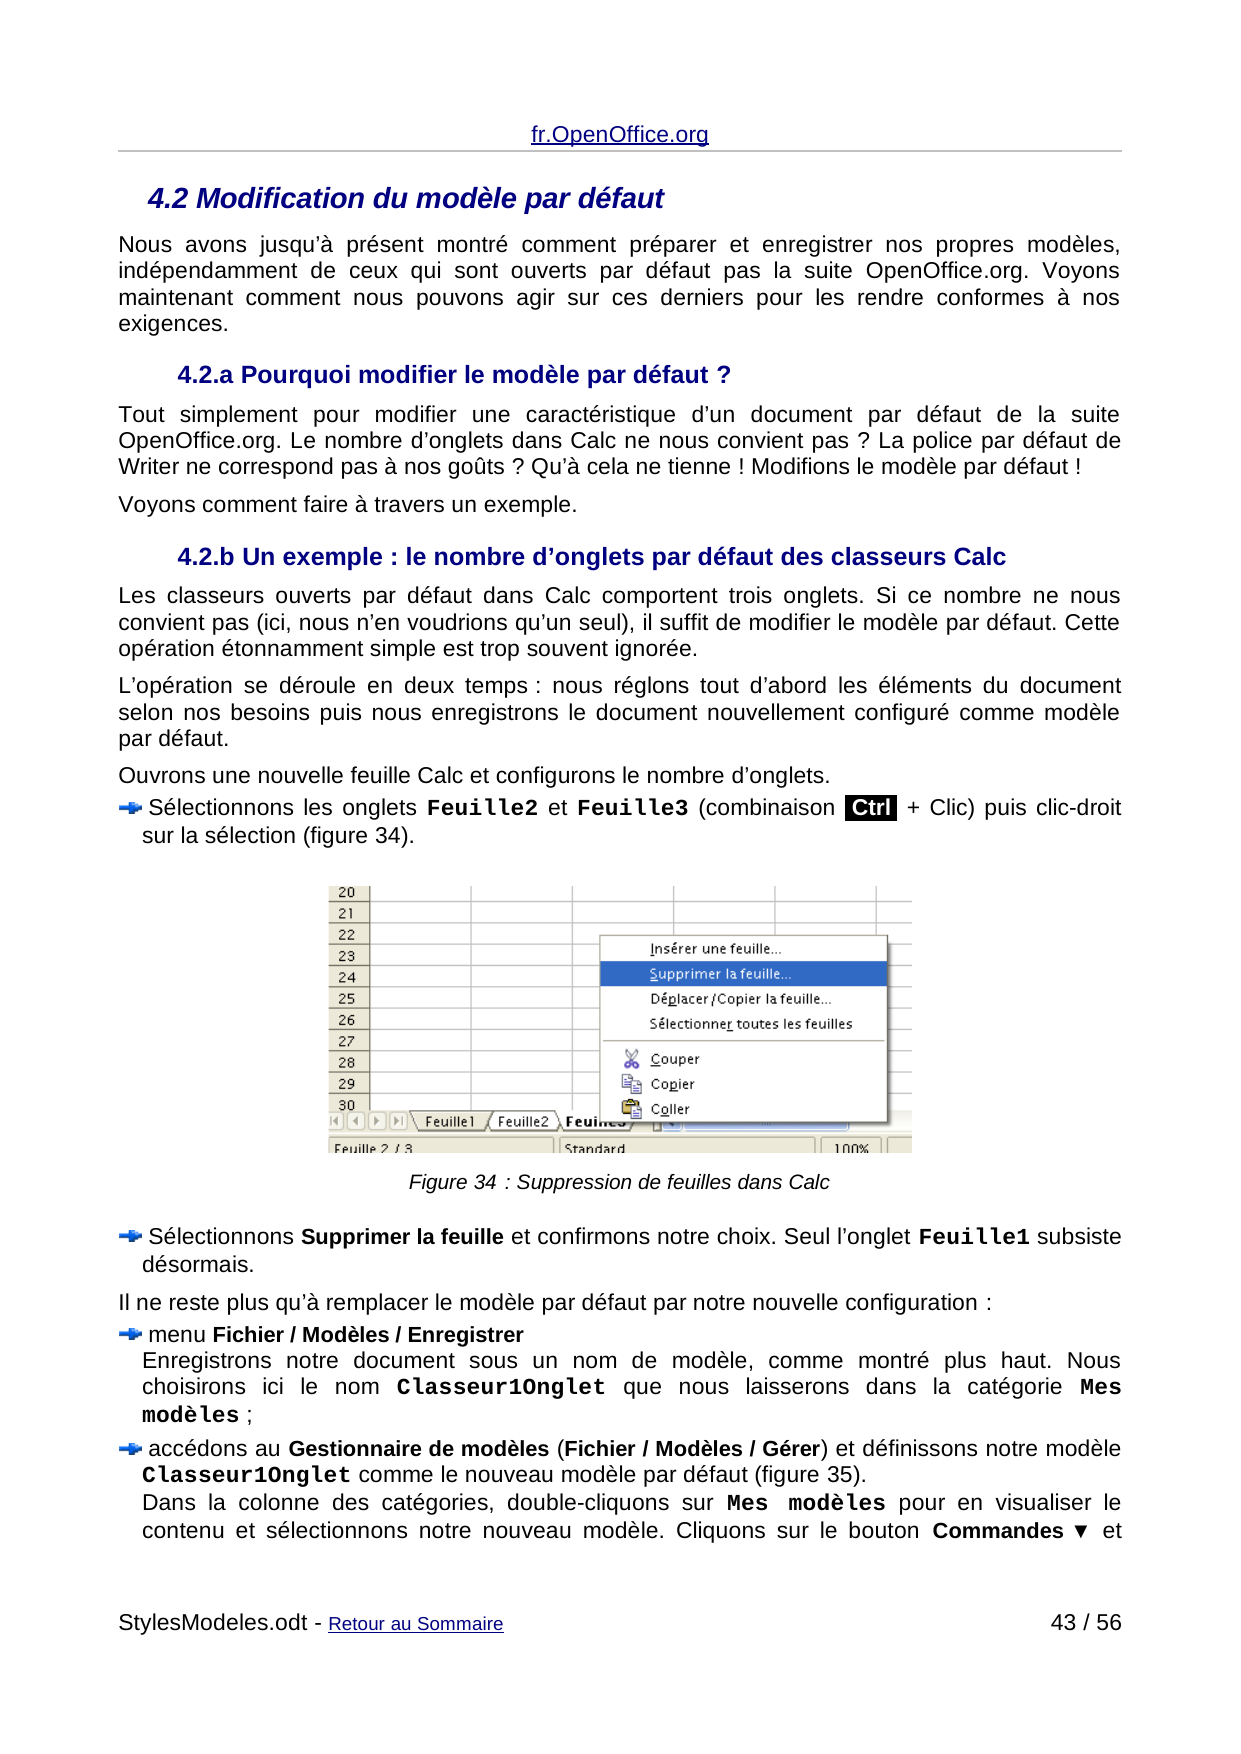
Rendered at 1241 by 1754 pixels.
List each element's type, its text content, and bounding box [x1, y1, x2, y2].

picture [119, 1230, 142, 1242]
picture [119, 1328, 142, 1340]
text L’opération se déroule en deux temps : nous réglons tout d’abord les éléments du document selon nos besoins puis nous enregistrons le document nouvellement configuré comme modèle par défaut. [118, 673, 1122, 751]
subtitle Pourquoi modifier le modèle par défaut ? [177, 361, 1122, 389]
subtitle Modification du modèle par défaut [148, 182, 1122, 214]
list Sélectionnons les onglets Feuille2 et Feuille3 (combinaison Ctrl + Clic) puis clic-droit sur la sélection (figure 34). [118, 795, 1122, 849]
list Figure 34 : Suppression de feuilles dans Calc [328, 1153, 912, 1194]
text Les classeurs ouverts par défaut dans Calc comportent trois onglets. Si ce nombre ne nous convient pas (ici, nous n’en voudrions qu’un seul), il suffit de modifier le modèle par défaut. Cette opération étonnamment simple est trop souvent ignorée. [118, 583, 1122, 661]
list Sélectionnons Supprimer la feuille et confirmons notre choix. Seul l’onglet Feuille1 subsiste désormais. [118, 855, 1122, 1278]
picture [119, 802, 142, 814]
picture [328, 886, 912, 1153]
list accédons au Gestionnaire de modèles (Fichier / Modèles / Gérer) et définissons notre modèle Classeur1Onglet comme le nouveau modèle par défaut (figure 35). Dans la colonne des catégories, double-cliquons sur Mes modèles pour en visualiser le contenu et sélectionnons notre nouveau modèle. Cliquons sur le bouton Commandes ▼ et [118, 1436, 1122, 1544]
text Ouvrons une nouvelle feuille Calc et configurons le nombre d’onglets. [118, 763, 1122, 789]
list menu Fichier / Modèles / Enregistrer Enregistrons notre document sous un nom de modèle, comme montré plus haut. Nous choisirons ici le nom Classeur1Onglet que nous laisserons dans la catégorie Mes modèles ; [118, 1321, 1122, 1430]
text Tout simplement pour modifier une caractéristique d’un document par défaut de la suite OpenOffice.org. Le nombre d’onglets dans Calc ne nous convient pas ? La police par défaut de Writer ne correspond pas à nos goûts ? Qu’à cela ne tienne ! Modifions le modèle par défaut ! [118, 401, 1122, 479]
text Voyons comment faire à travers un exemple. [118, 491, 1122, 517]
subtitle Un exemple : le nombre d’onglets par défaut des classeurs Calc [177, 542, 1122, 570]
text Nous avons jusqu’à présent montré comment préparer et enregistrer nos propres modèles, indépendamment de ceux qui sont ouverts par défaut pas la suite OpenOffice.org. Voyons maintenant comment nous pouvons agir sur ces derniers pour les rendre conformes à nos exigences. [118, 232, 1122, 336]
text Il ne reste plus qu’à remplacer le modèle par défaut par notre nouvelle configuration : [118, 1289, 1122, 1315]
picture [119, 1443, 142, 1455]
